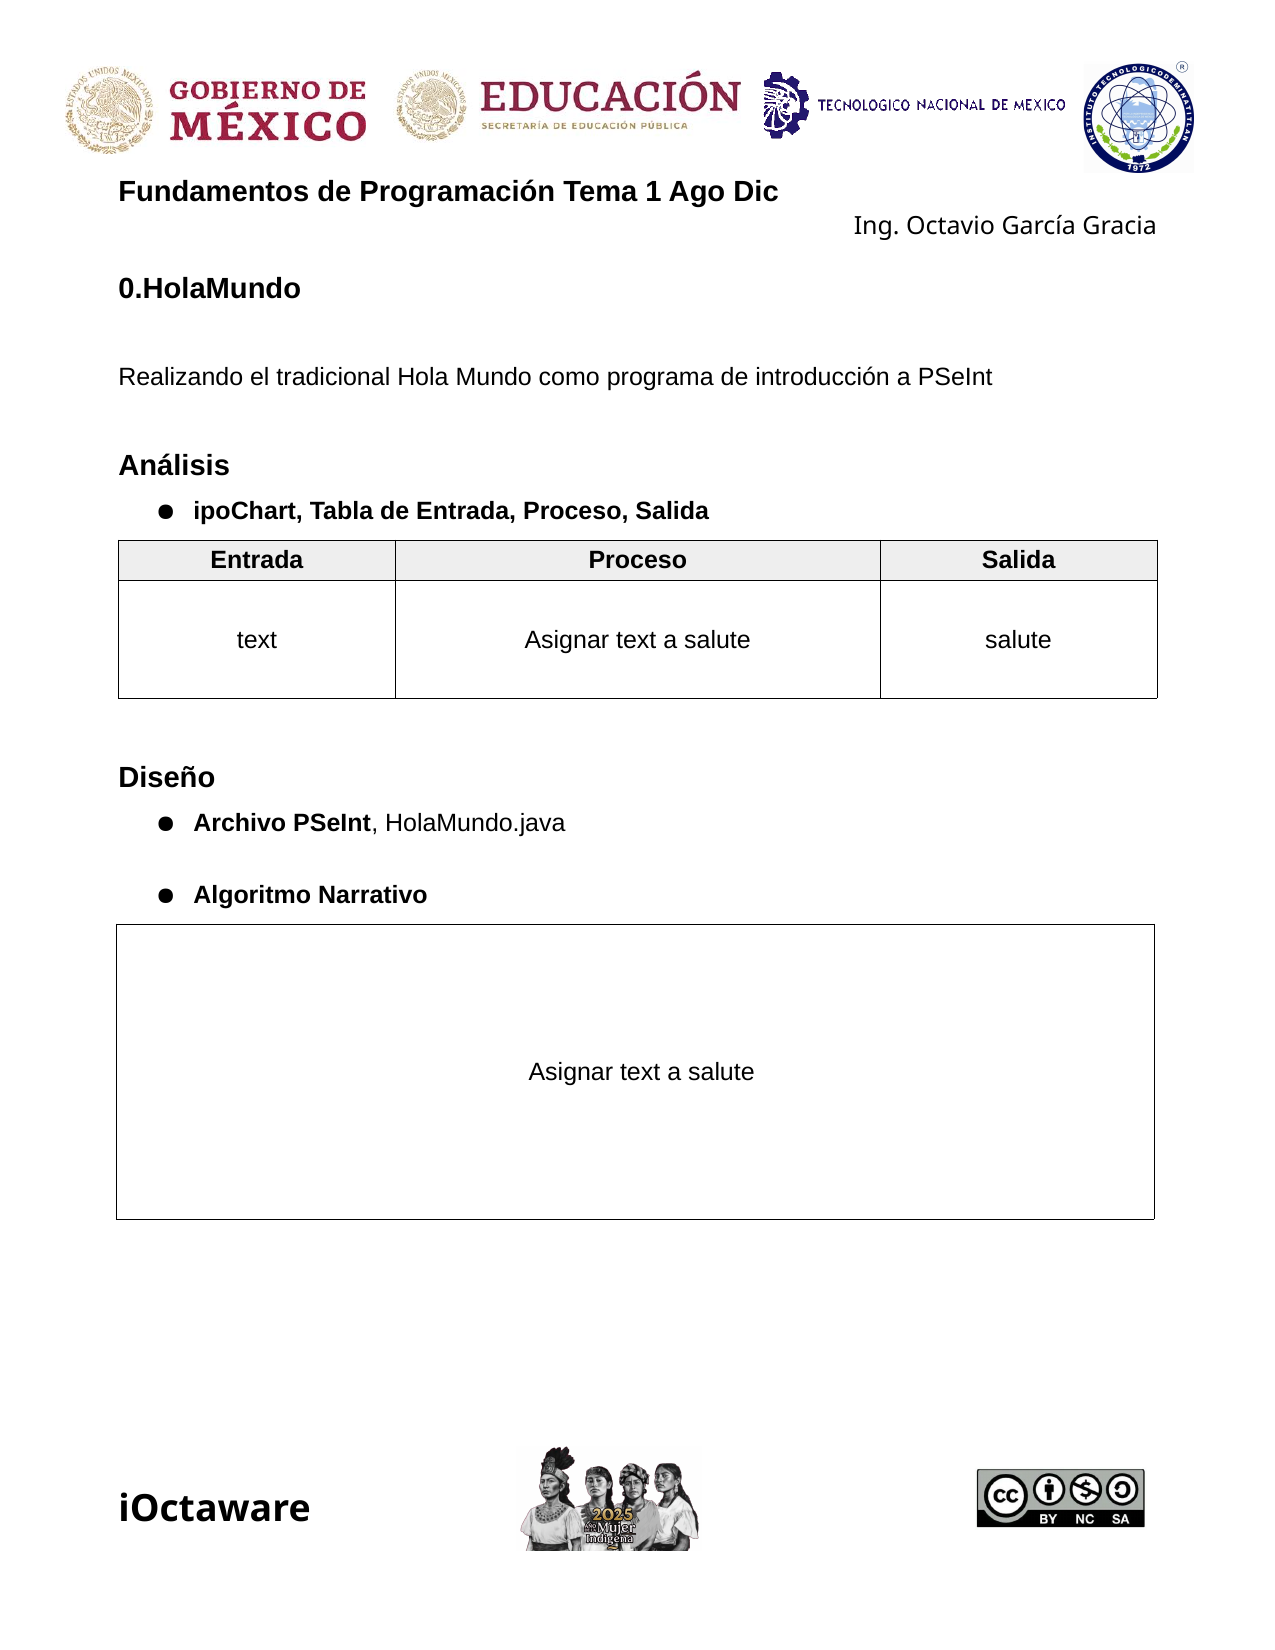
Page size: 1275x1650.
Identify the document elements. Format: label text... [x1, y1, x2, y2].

list Algoritmo Narrativo [156, 880, 1157, 909]
table_header Proceso [396, 541, 880, 580]
list ipoChart, Tabla de Entrada, Proceso, Salida [156, 496, 1157, 525]
picture [515, 1446, 702, 1551]
picture [65, 66, 366, 154]
table_cell text [119, 581, 395, 698]
text 0.HolaMundo [118, 271, 1157, 305]
picture [762, 68, 1073, 142]
text Diseño [118, 760, 1157, 794]
table_header Entrada [119, 541, 395, 580]
text Análisis [118, 448, 1157, 482]
table_cell Asignar text a salute [396, 581, 880, 698]
picture [1083, 61, 1194, 173]
text Realizando el tradicional Hola Mundo como programa de introducción a PSeInt [118, 362, 1157, 391]
table_cell salute [881, 581, 1157, 698]
picture [392, 67, 741, 143]
table_header Salida [881, 541, 1157, 580]
list Archivo PSeInt, HolaMundo.java [156, 808, 1157, 837]
picture [974, 1467, 1147, 1530]
table_header Asignar text a salute [117, 925, 1154, 1219]
